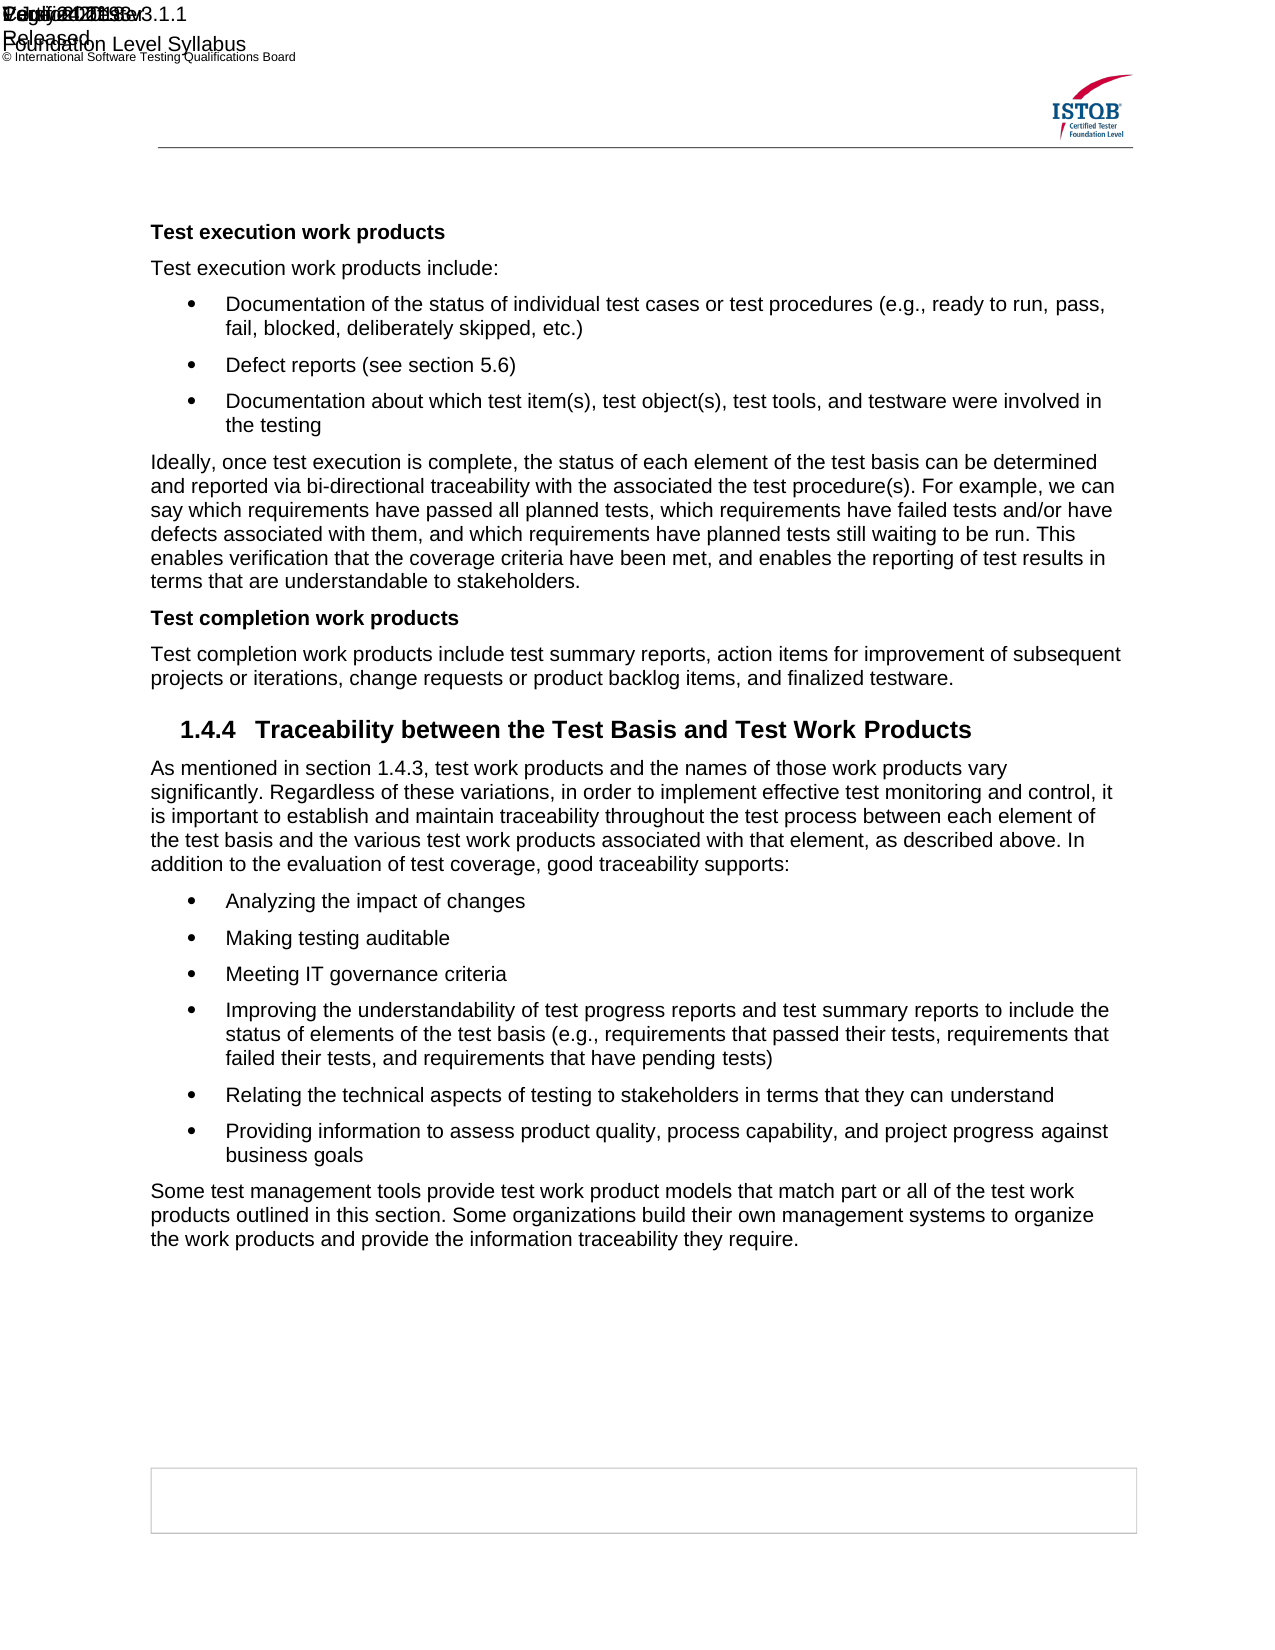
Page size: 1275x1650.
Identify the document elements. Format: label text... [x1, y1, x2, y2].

text Test completion work products include test summary reports, action items for improvement of subsequent projects or iterations, change requests or product backlog items, and finalized testware. [150, 642, 1124, 690]
list Relating the technical aspects of testing to stakeholders in terms that they can understand [188, 1082, 1150, 1106]
picture [1036, 58, 1148, 161]
list Making testing auditable [188, 925, 1150, 949]
text Some test management tools provide test work product models that match part or all of the test work products outlined in this section. Some organizations build their own management systems to organize the work products and provide the information traceability they require. [150, 1179, 1097, 1251]
list Analyzing the impact of changes [188, 889, 1150, 913]
list Providing information to assess product quality, process capability, and project progress against business goals [188, 1118, 1108, 1166]
list Defect reports (see section 5.6) [188, 353, 1150, 377]
text As mentioned in section 1.4.3, test work products and the names of those work products vary significantly. Regardless of these variations, in order to implement effective test monitoring and control, it is important to establish and maintain traceability throughout the test process between each element of the test basis and the various test work products associated with that element, as described above. In addition to the evaluation of test coverage, good traceability supports: [150, 756, 1116, 876]
list Documentation about which test item(s), test object(s), test tools, and testware were involved in the testing [188, 389, 1103, 437]
list Documentation of the status of individual test cases or test procedures (e.g., ready to run, pass, fail, blocked, deliberately skipped, etc.) [188, 292, 1106, 340]
list Improving the understandability of test progress reports and test summary reports to include the status of elements of the test basis (e.g., requirements that passed their tests, requirements that failed their tests, and requirements that have pending tests) [188, 998, 1111, 1070]
subtitle Test completion work products [150, 606, 1150, 629]
list Meeting IT governance criteria [188, 961, 1150, 985]
subtitle Traceability between the Test Basis and Test Work Products [180, 715, 1150, 744]
text Ideally, once test execution is complete, the status of each element of the test basis can be determined and reported via bi-directional traceability with the associated the test procedure(s). For example, we can say which requirements have passed all planned tests, which requirements have failed tests and/or have defects associated with them, and which requirements have planned tests still waiting to be run. This enables verification that the coverage criteria have been met, and enables the reporting of test results in terms that are understandable to stakeholders. [150, 449, 1118, 593]
text Test execution work products include: [150, 256, 1150, 280]
subtitle Test execution work products [150, 219, 1150, 243]
